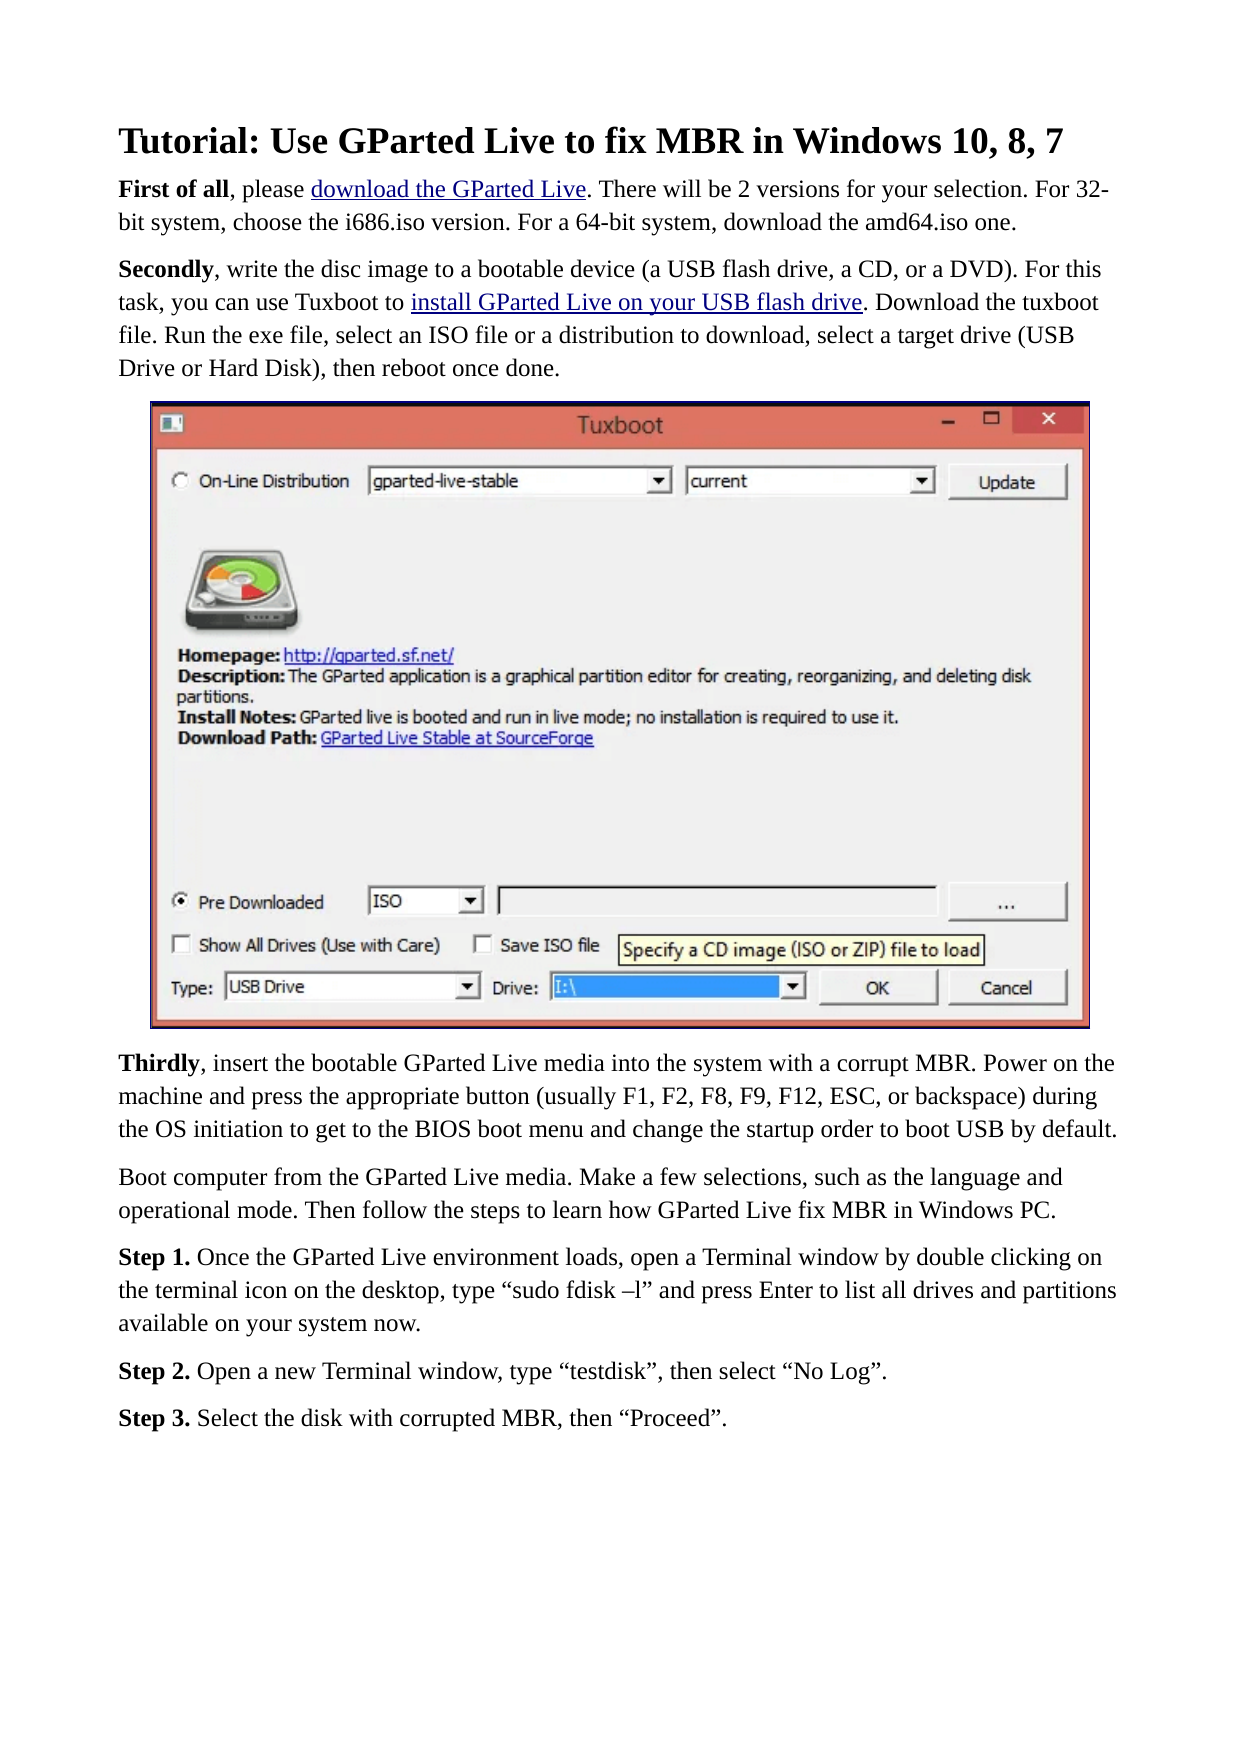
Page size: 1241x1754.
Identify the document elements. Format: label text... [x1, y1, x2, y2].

text Secondly, write the disc image to a bootable device (a USB flash drive, a CD, or a DVD). For this task, you can use Tuxboot to install GParted Live on your USB flash drive. Download the tuxboot file. Run the exe file, select an ISO file or a distribution to download, select a target drive (USB Drive or Hard Disk), then reboot once done. [118, 254, 1122, 382]
picture [151, 403, 1089, 1028]
text Step 2. Open a new Terminal window, type “testdisk”, then select “No Log”. [118, 1356, 1122, 1385]
text First of all, please download the GParted Live. There will be 2 versions for your selection. For 32-bit system, choose the i686.iso version. For a 64-bit system, download the amd64.iso one. [118, 174, 1122, 236]
text Boot computer from the GParted Live media. Make a few selections, such as the language and operational mode. Then follow the steps to learn how GParted Live fix MBR in Windows PC. [118, 1162, 1122, 1223]
text Thirdly, insert the bootable GParted Live media into the system with a corrupt MBR. Power on the machine and press the appropriate button (usually F1, F2, F8, F9, F12, ESC, or backspace) during the OS initiation to get to the BIOS boot menu and change the startup order to boot USB by default. [118, 1048, 1122, 1143]
subtitle Tutorial: Use GParted Live to fix MBR in Windows 10, 8, 7 [118, 118, 1122, 161]
text Step 3. Select the disk with corrupted MBR, then “Proceed”. [118, 1403, 1122, 1432]
text Step 1. Once the GParted Live environment loads, open a Terminal window by double clicking on the terminal icon on the desktop, type “sudo fdisk –l” and press Enter to list all drives and partitions available on your system now. [118, 1242, 1122, 1337]
